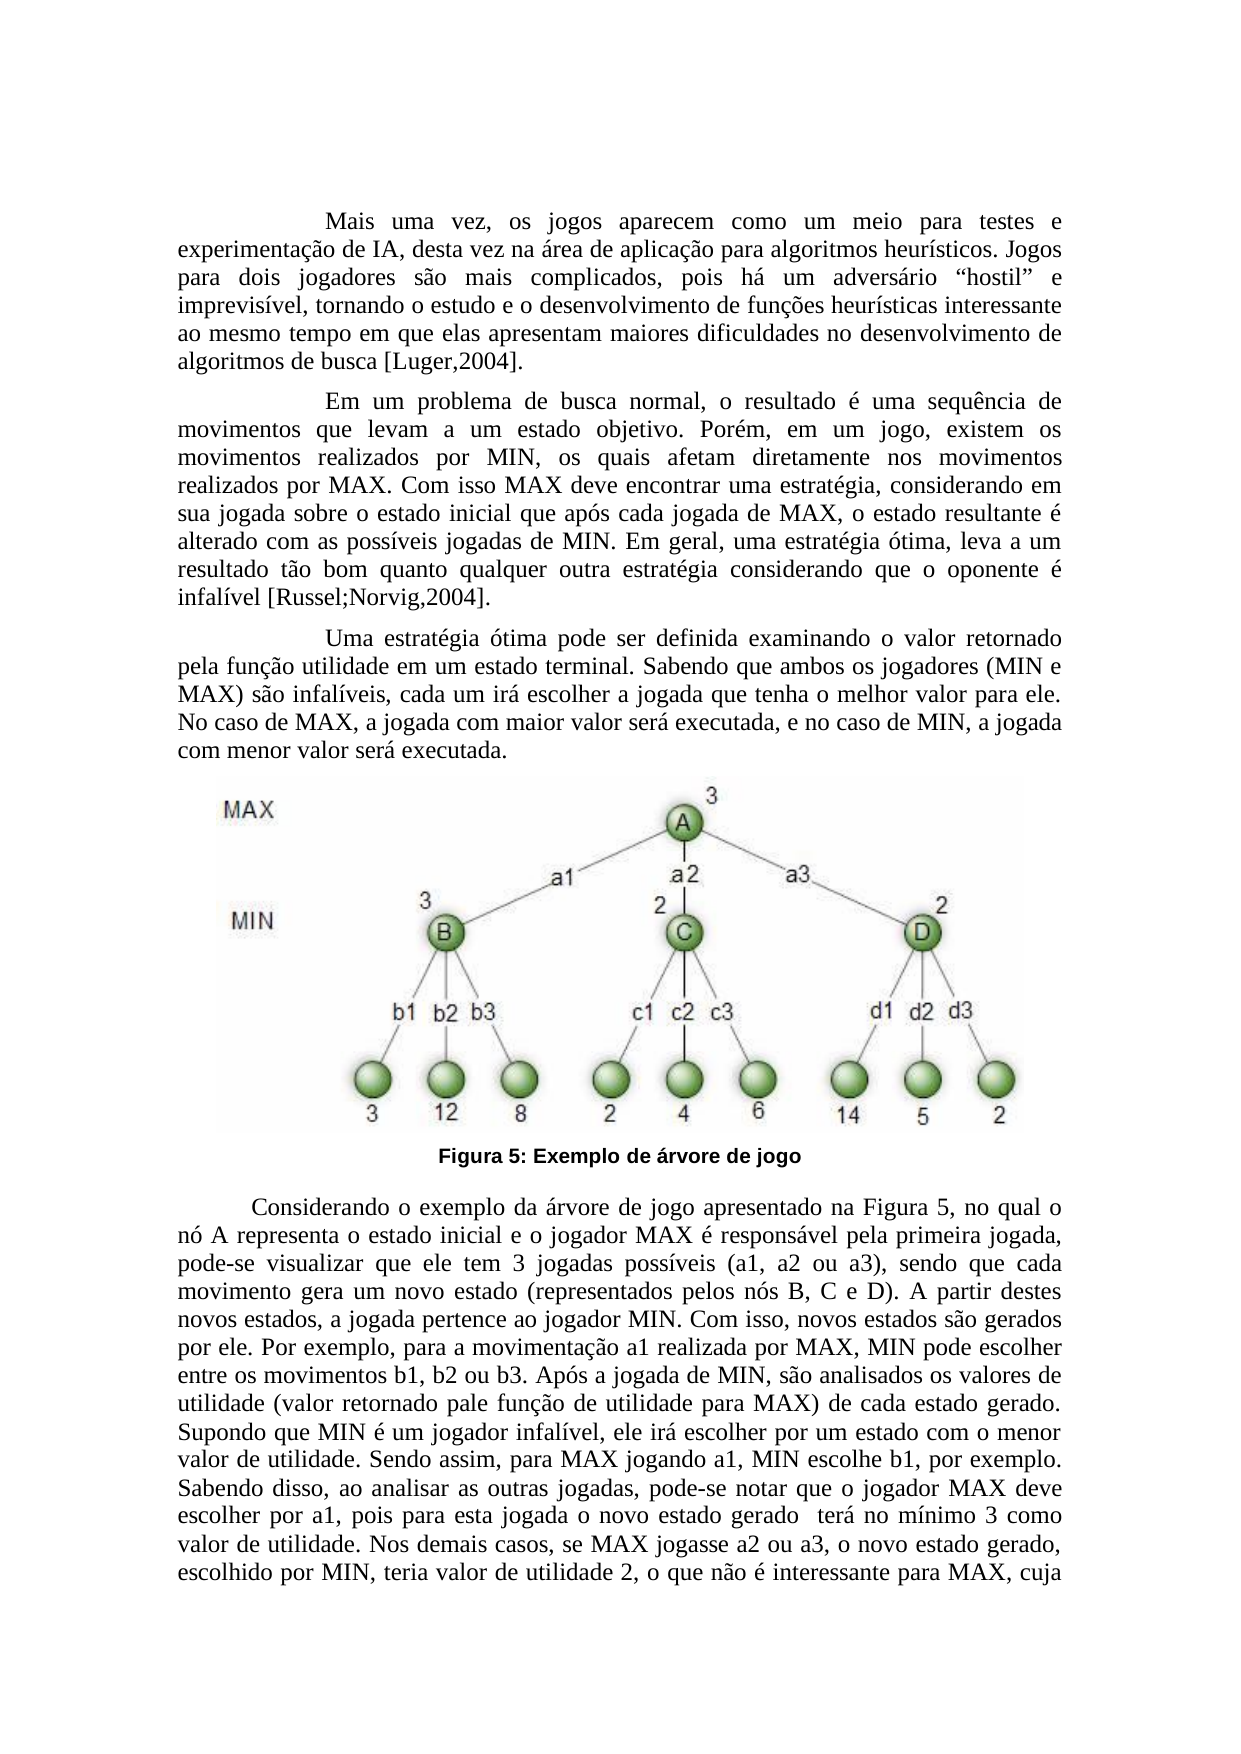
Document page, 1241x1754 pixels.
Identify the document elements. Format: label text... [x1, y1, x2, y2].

text Considerando o exemplo da árvore de jogo apresentado na Figura 5, no qual o nó A representa o estado inicial e o jogador MAX é responsável pela primeira jogada, pode-se visualizar que ele tem 3 jogadas possíveis (a1, a2 ou a3), sendo que cada movimento gera um novo estado (representados pelos nós B, C e D). A partir destes novos estados, a jogada pertence ao jogador MIN. Com isso, novos estados são gerados por ele. Por exemplo, para a movimentação a1 realizada por MAX, MIN pode escolher entre os movimentos b1, b2 ou b3. Após a jogada de MIN, são analisados os valores de utilidade (valor retornado pale função de utilidade para MAX) de cada estado gerado. Supondo que MIN é um jogador infalível, ele irá escolher por um estado com o menor valor de utilidade. Sendo assim, para MAX jogando a1, MIN escolhe b1, por exemplo. Sabendo disso, ao analisar as outras jogadas, pode-se notar que o jogador MAX deve escolher por a1, pois para esta jogada o novo estado gerado terá no mínimo 3 como valor de utilidade. Nos demais casos, se MAX jogasse a2 ou a3, o novo estado gerado, escolhido por MIN, teria valor de utilidade 2, o que não é interessante para MAX, cuja [177, 1193, 1063, 1586]
text Uma estratégia ótima pode ser definida examinando o valor retornado pela função utilidade em um estado terminal. Sabendo que ambos os jogadores (MIN e MAX) são infalíveis, cada um irá escolher a jogada que tenha o melhor valor para ele. No caso de MAX, a jogada com maior valor será executada, e no caso de MIN, a jogada com menor valor será executada. [177, 624, 1063, 764]
picture [216, 776, 1024, 1133]
text Em um problema de busca normal, o resultado é uma sequência de movimentos que levam a um estado objetivo. Porém, em um jogo, existem os movimentos realizados por MIN, os quais afetam diretamente nos movimentos realizados por MAX. Com isso MAX deve encontrar uma estratégia, considerando em sua jogada sobre o estado inicial que após cada jogada de MAX, o estado resultante é alterado com as possíveis jogadas de MIN. Em geral, uma estratégia ótima, leva a um resultado tão bom quanto qualquer outra estratégia considerando que o oponente é infalível [Russel;Norvig,2004]. [177, 387, 1063, 611]
text Mais uma vez, os jogos aparecem como um meio para testes e experimentação de IA, desta vez na área de aplicação para algoritmos heurísticos. Jogos para dois jogadores são mais complicados, pois há um adversário “hostil” e imprevisível, tornando o estudo e o desenvolvimento de funções heurísticas interessante ao mesmo tempo em que elas apresentam maiores dificuldades no desenvolvimento de algoritmos de busca [Luger,2004]. [177, 207, 1063, 375]
text Figura 5: Exemplo de árvore de jogo [224, 1145, 1016, 1168]
